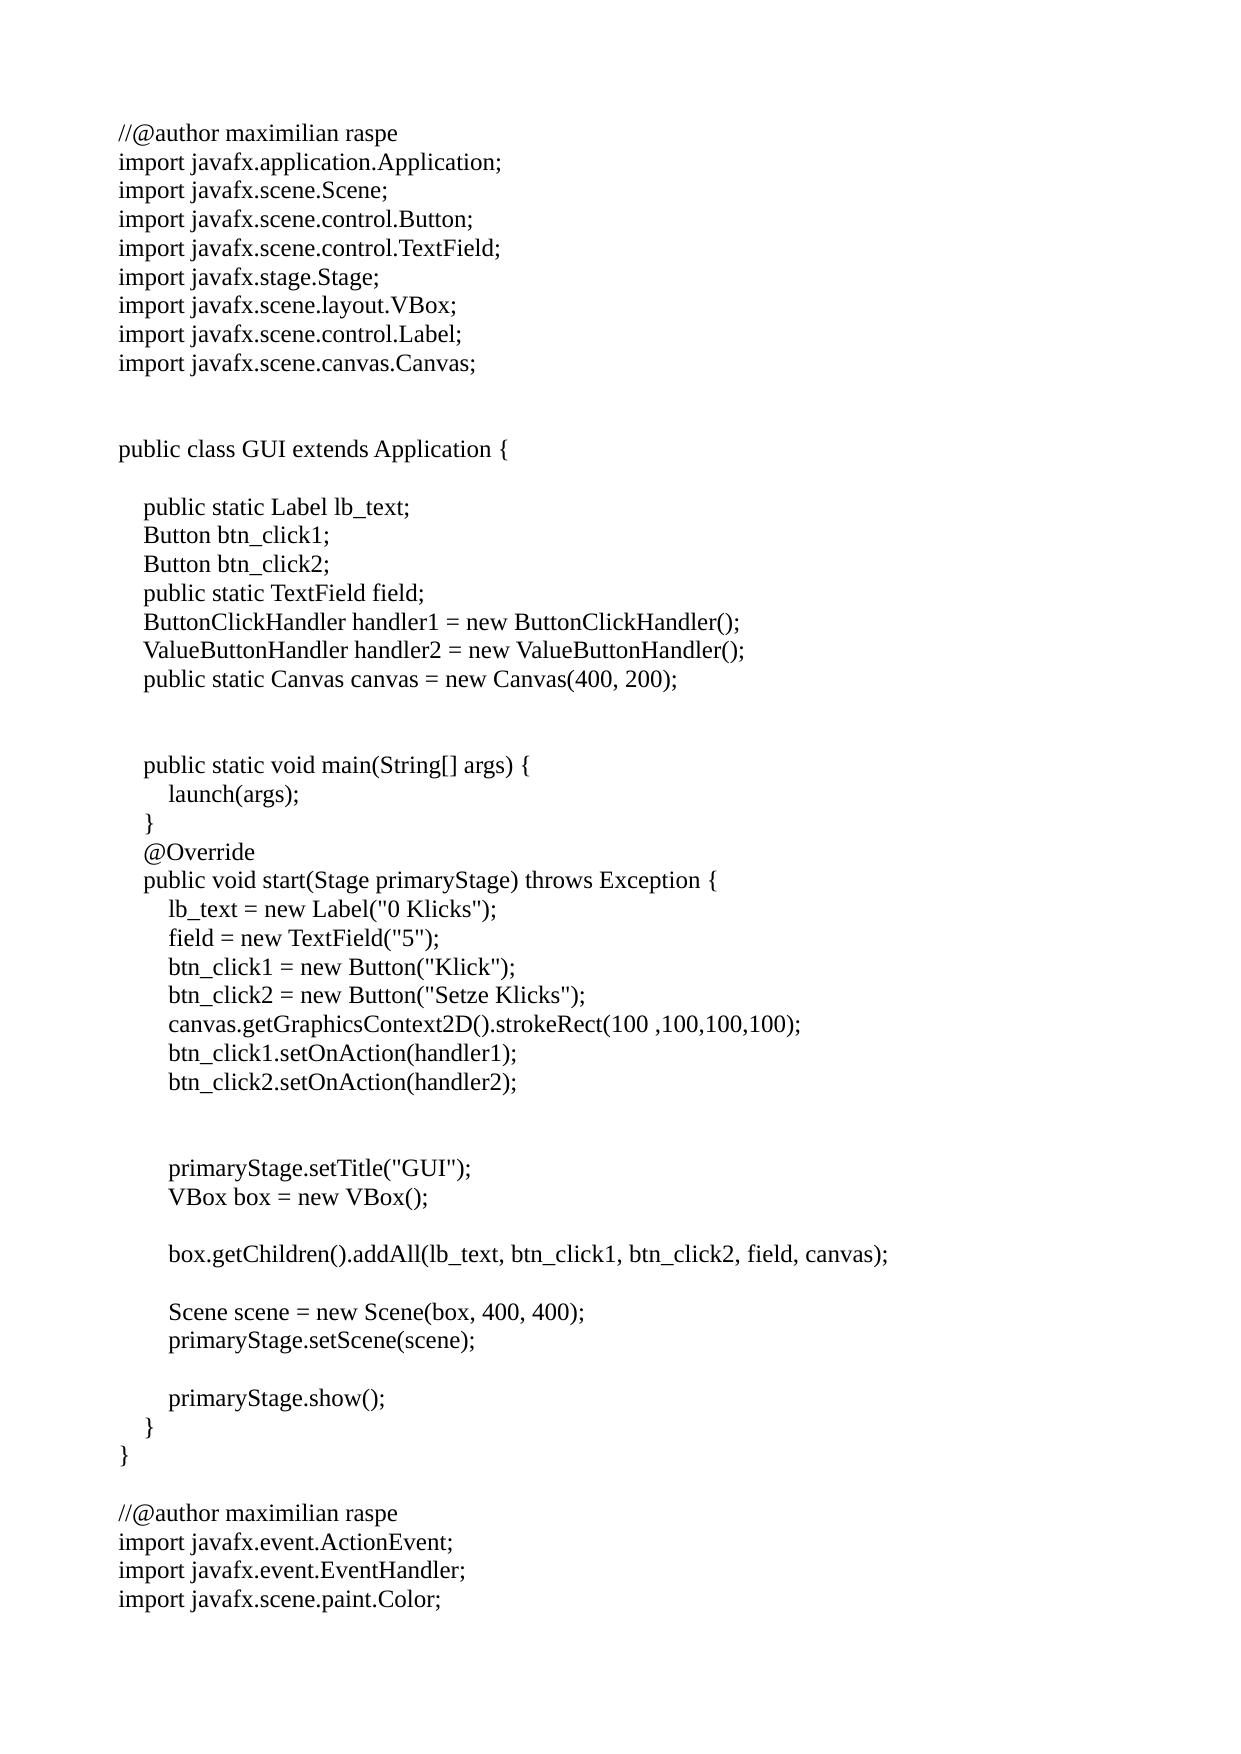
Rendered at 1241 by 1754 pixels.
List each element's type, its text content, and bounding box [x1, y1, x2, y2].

text Button btn_click1; [118, 521, 1122, 549]
text import javafx.scene.control.Button; [118, 204, 1122, 233]
text btn_click1 = new Button("Klick"); [118, 952, 1122, 981]
text import javafx.scene.layout.VBox; [118, 291, 1122, 319]
text import javafx.event.ActionEvent; [118, 1527, 1122, 1556]
text } [118, 1441, 1122, 1469]
text primaryStage.show(); [118, 1383, 1122, 1412]
text box.getChildren().addAll(lb_text, btn_click1, btn_click2, field, canvas); [118, 1239, 1122, 1268]
text import javafx.scene.control.Label; [118, 319, 1122, 348]
text import javafx.application.Application; [118, 147, 1122, 176]
text import javafx.scene.Scene; [118, 176, 1122, 204]
text public static Canvas canvas = new Canvas(400, 200); [118, 664, 1122, 693]
text public static void main(String[] args) { [118, 751, 1122, 779]
text import javafx.event.EventHandler; [118, 1556, 1122, 1584]
text public void start(Stage primaryStage) throws Exception { [118, 866, 1122, 894]
text btn_click1.setOnAction(handler1); [118, 1038, 1122, 1067]
text public static TextField field; [118, 578, 1122, 607]
text primaryStage.setScene(scene); [118, 1326, 1122, 1354]
text Scene scene = new Scene(box, 400, 400); [118, 1297, 1122, 1326]
text import javafx.scene.control.TextField; [118, 233, 1122, 262]
text field = new TextField("5"); [118, 923, 1122, 952]
text launch(args); [118, 779, 1122, 808]
text canvas.getGraphicsContext2D().strokeRect(100 ,100,100,100); [118, 1009, 1122, 1038]
text //@author maximilian raspe [118, 118, 1122, 147]
text @Override [118, 837, 1122, 866]
text } [118, 808, 1122, 837]
text import javafx.stage.Stage; [118, 262, 1122, 291]
text public static Label lb_text; [118, 492, 1122, 521]
text Button btn_click2; [118, 549, 1122, 578]
text //@author maximilian raspe [118, 1498, 1122, 1527]
text } [118, 1412, 1122, 1441]
text btn_click2.setOnAction(handler2); [118, 1067, 1122, 1096]
text btn_click2 = new Button("Setze Klicks"); [118, 981, 1122, 1009]
text lb_text = new Label("0 Klicks"); [118, 894, 1122, 923]
text ButtonClickHandler handler1 = new ButtonClickHandler(); [118, 607, 1122, 636]
text import javafx.scene.canvas.Canvas; [118, 348, 1122, 377]
text public class GUI extends Application { [118, 434, 1122, 463]
text VBox box = new VBox(); [118, 1182, 1122, 1211]
text ValueButtonHandler handler2 = new ValueButtonHandler(); [118, 636, 1122, 664]
text primaryStage.setTitle("GUI"); [118, 1153, 1122, 1182]
text import javafx.scene.paint.Color; [118, 1584, 1122, 1613]
